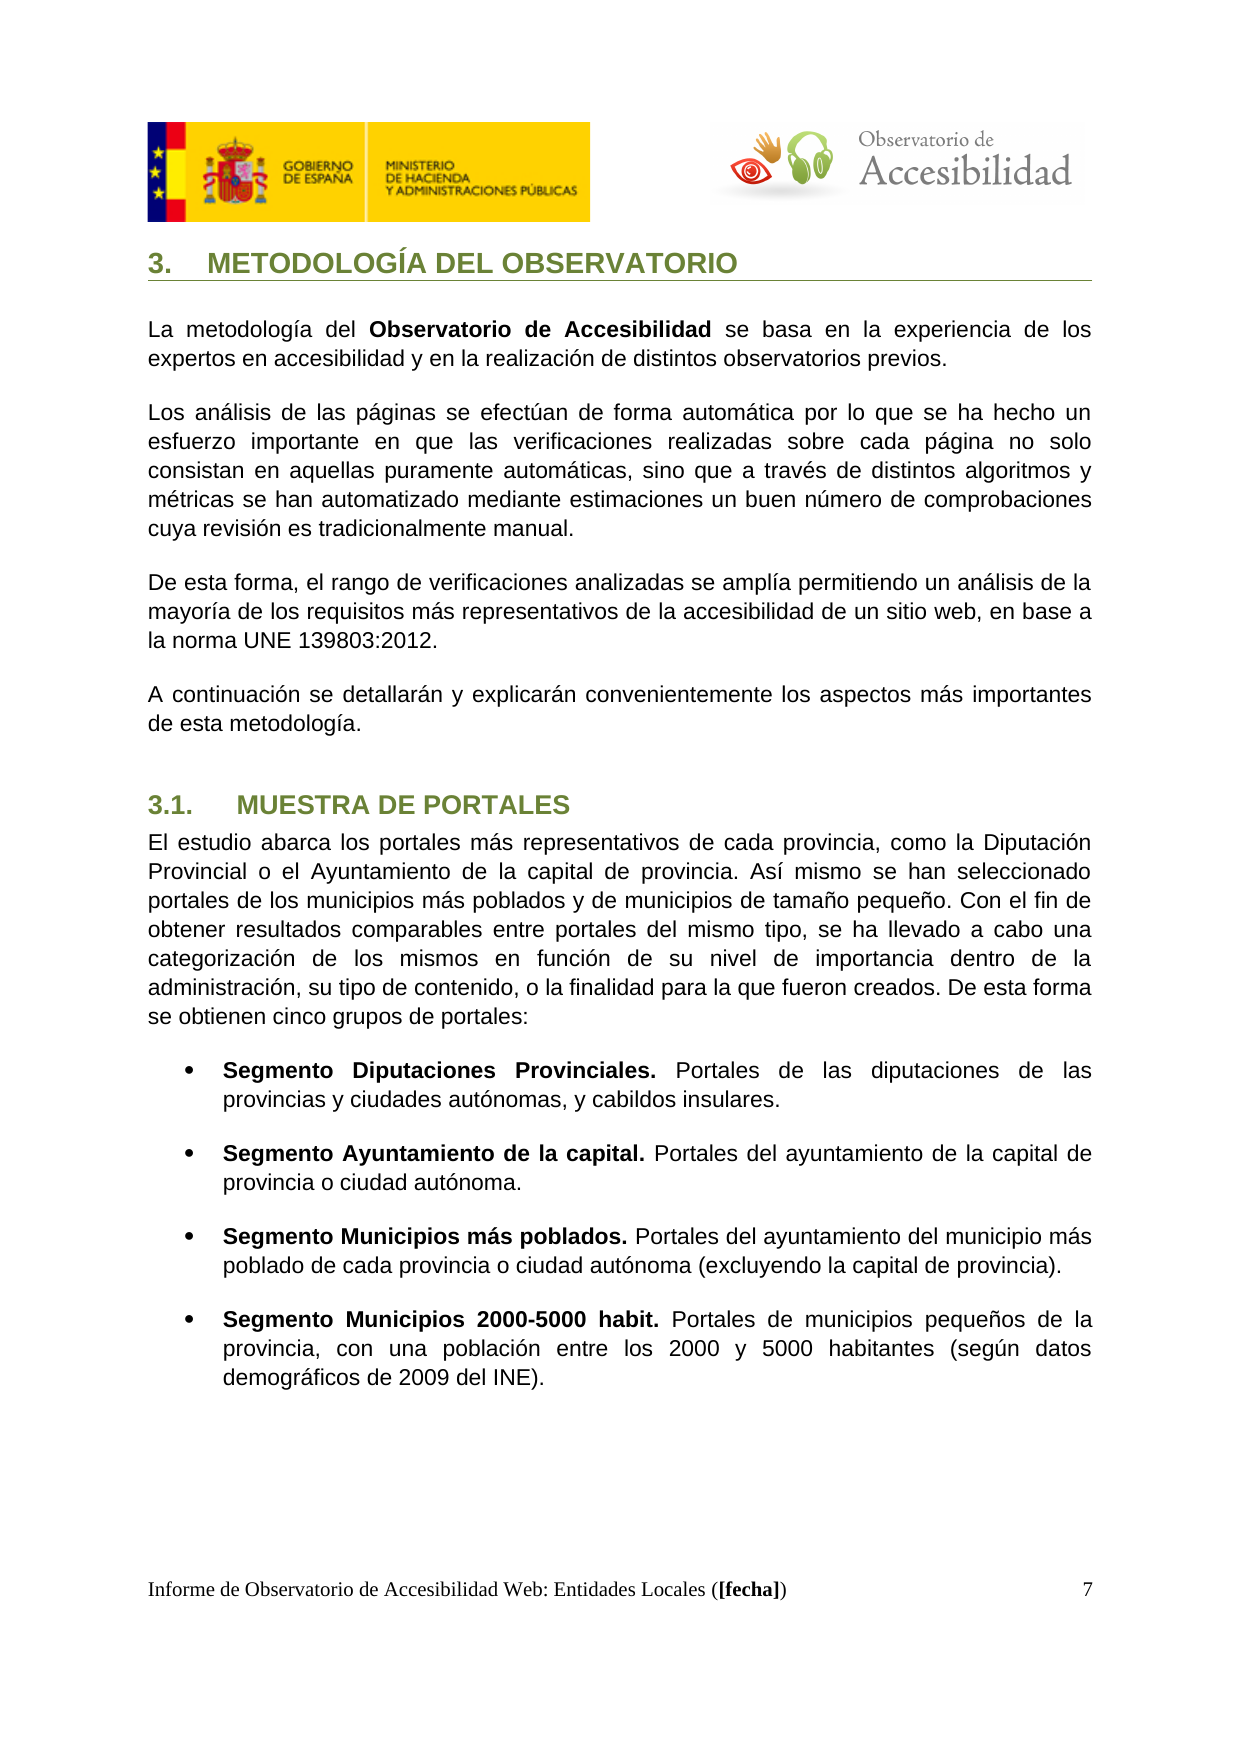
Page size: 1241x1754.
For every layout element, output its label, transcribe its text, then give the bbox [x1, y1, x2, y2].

list Segmento Ayuntamiento de la capital. Portales del ayuntamiento de la capital de provincia o ciudad autónoma. [185, 1140, 1092, 1195]
text Los análisis de las páginas se efectúan de forma automática por lo que se ha hecho un esfuerzo importante en que las verificaciones realizadas sobre cada página no solo consistan en aquellas puramente automáticas, sino que a través de distintos algoritmos y métricas se han automatizado mediante estimaciones un buen número de comprobaciones cuya revisión es tradicionalmente manual. [148, 399, 1092, 541]
list Segmento Municipios 2000-5000 habit. Portales de municipios pequeños de la provincia, con una población entre los 2000 y 5000 habitantes (según datos demográficos de 2009 del INE). [185, 1306, 1092, 1390]
list Muestra de Portales [148, 789, 1092, 820]
text De esta forma, el rango de verificaciones analizadas se amplía permitiendo un análisis de la mayoría de los requisitos más representativos de la accesibilidad de un sitio web, en base a la norma UNE 139803:2012. [148, 569, 1092, 653]
picture [147, 122, 591, 222]
list Segmento Diputaciones Provinciales. Portales de las diputaciones de las provincias y ciudades autónomas, y cabildos insulares. [185, 1057, 1092, 1112]
picture [710, 122, 1086, 205]
text A continuación se detallarán y explicarán convenientemente los aspectos más importantes de esta metodología. [148, 681, 1092, 736]
list Segmento Municipios más poblados. Portales del ayuntamiento del municipio más poblado de cada provincia o ciudad autónoma (excluyendo la capital de provincia). [185, 1223, 1092, 1278]
list Metodología del Observatorio [148, 247, 1092, 280]
text El estudio abarca los portales más representativos de cada provincia, como la Diputación Provincial o el Ayuntamiento de la capital de provincia. Así mismo se han seleccionado portales de los municipios más poblados y de municipios de tamaño pequeño. Con el fin de obtener resultados comparables entre portales del mismo tipo, se ha llevado a cabo una categorización de los mismos en función de su nivel de importancia dentro de la administración, su tipo de contenido, o la finalidad para la que fueron creados. De esta forma se obtienen cinco grupos de portales: [148, 829, 1092, 1029]
text La metodología del Observatorio de Accesibilidad se basa en la experiencia de los expertos en accesibilidad y en la realización de distintos observatorios previos. [148, 316, 1092, 371]
